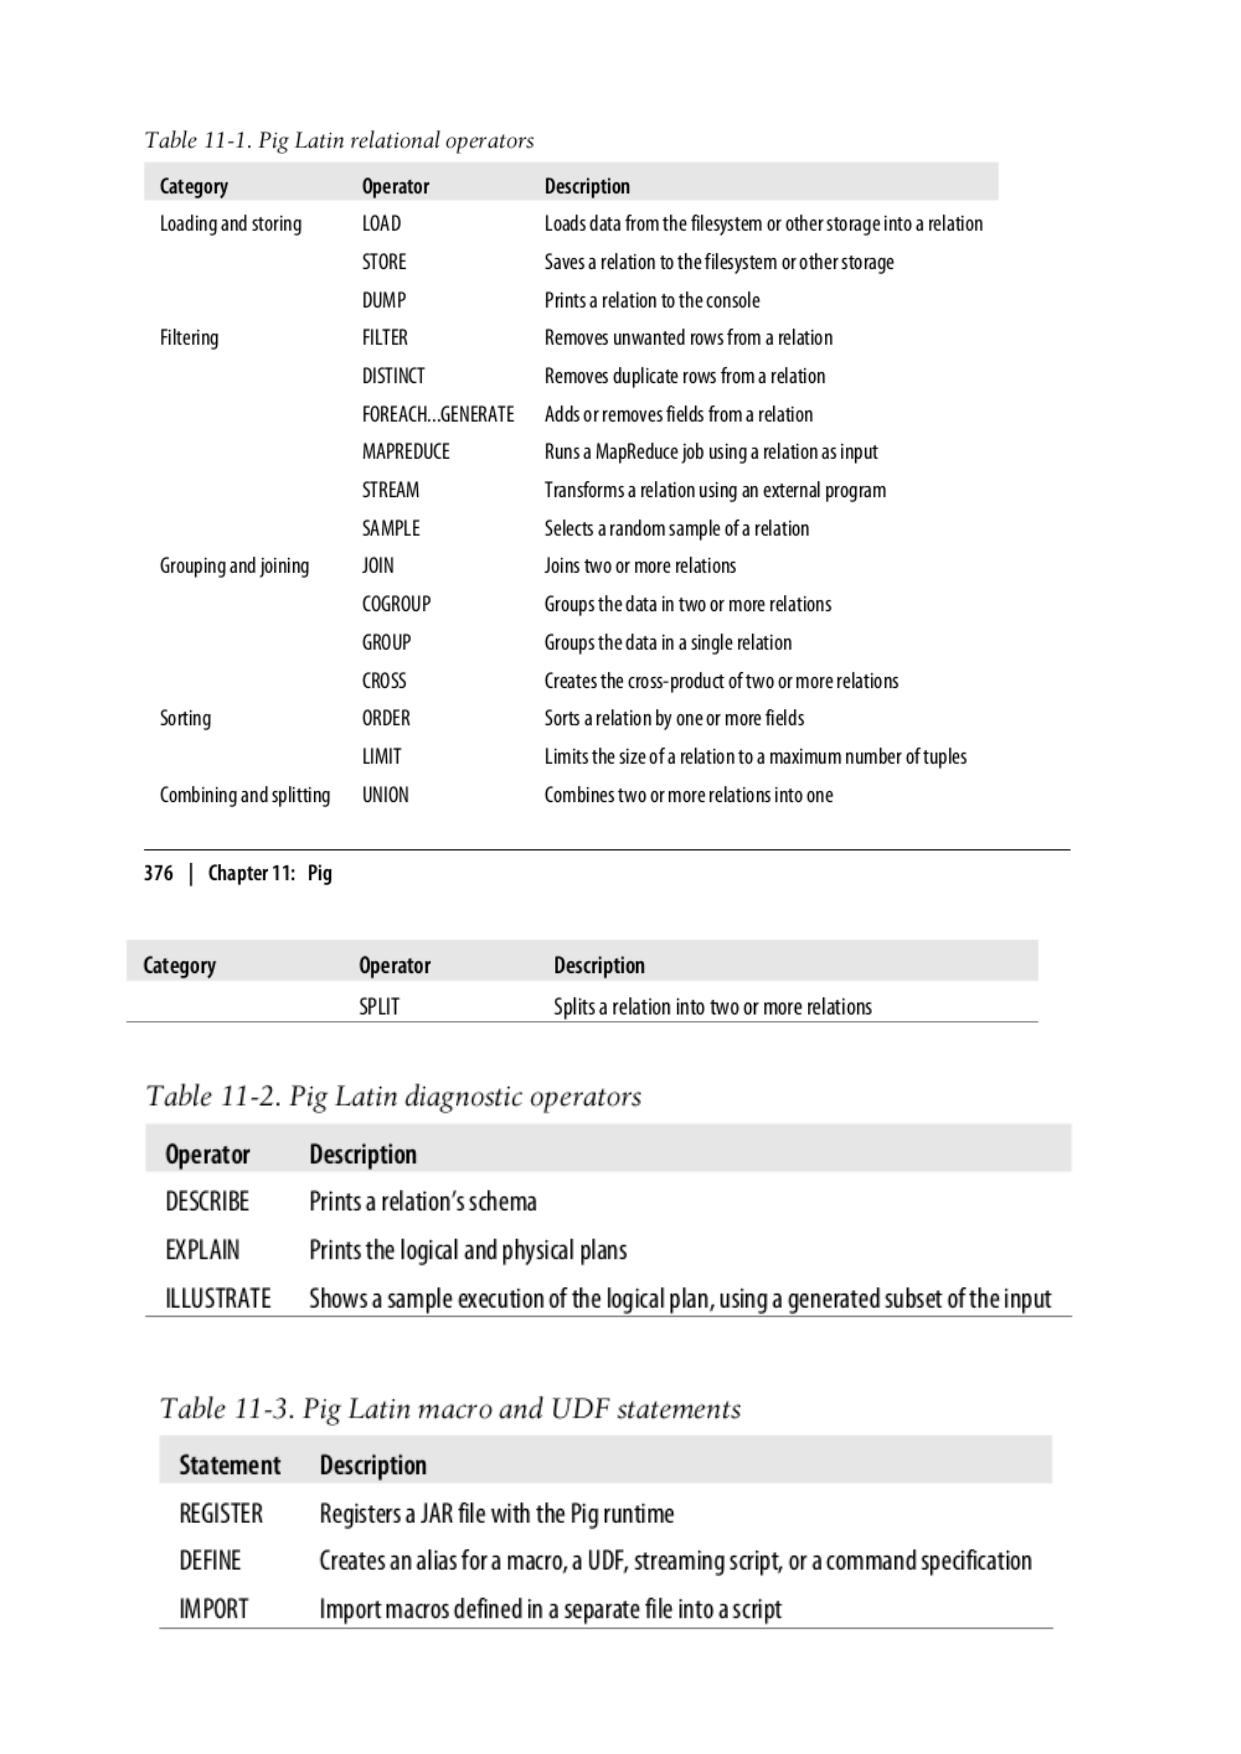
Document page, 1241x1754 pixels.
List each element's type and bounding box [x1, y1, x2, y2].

picture [118, 118, 1123, 894]
picture [136, 1387, 1141, 1659]
picture [122, 1076, 1118, 1344]
picture [80, 929, 1085, 1048]
